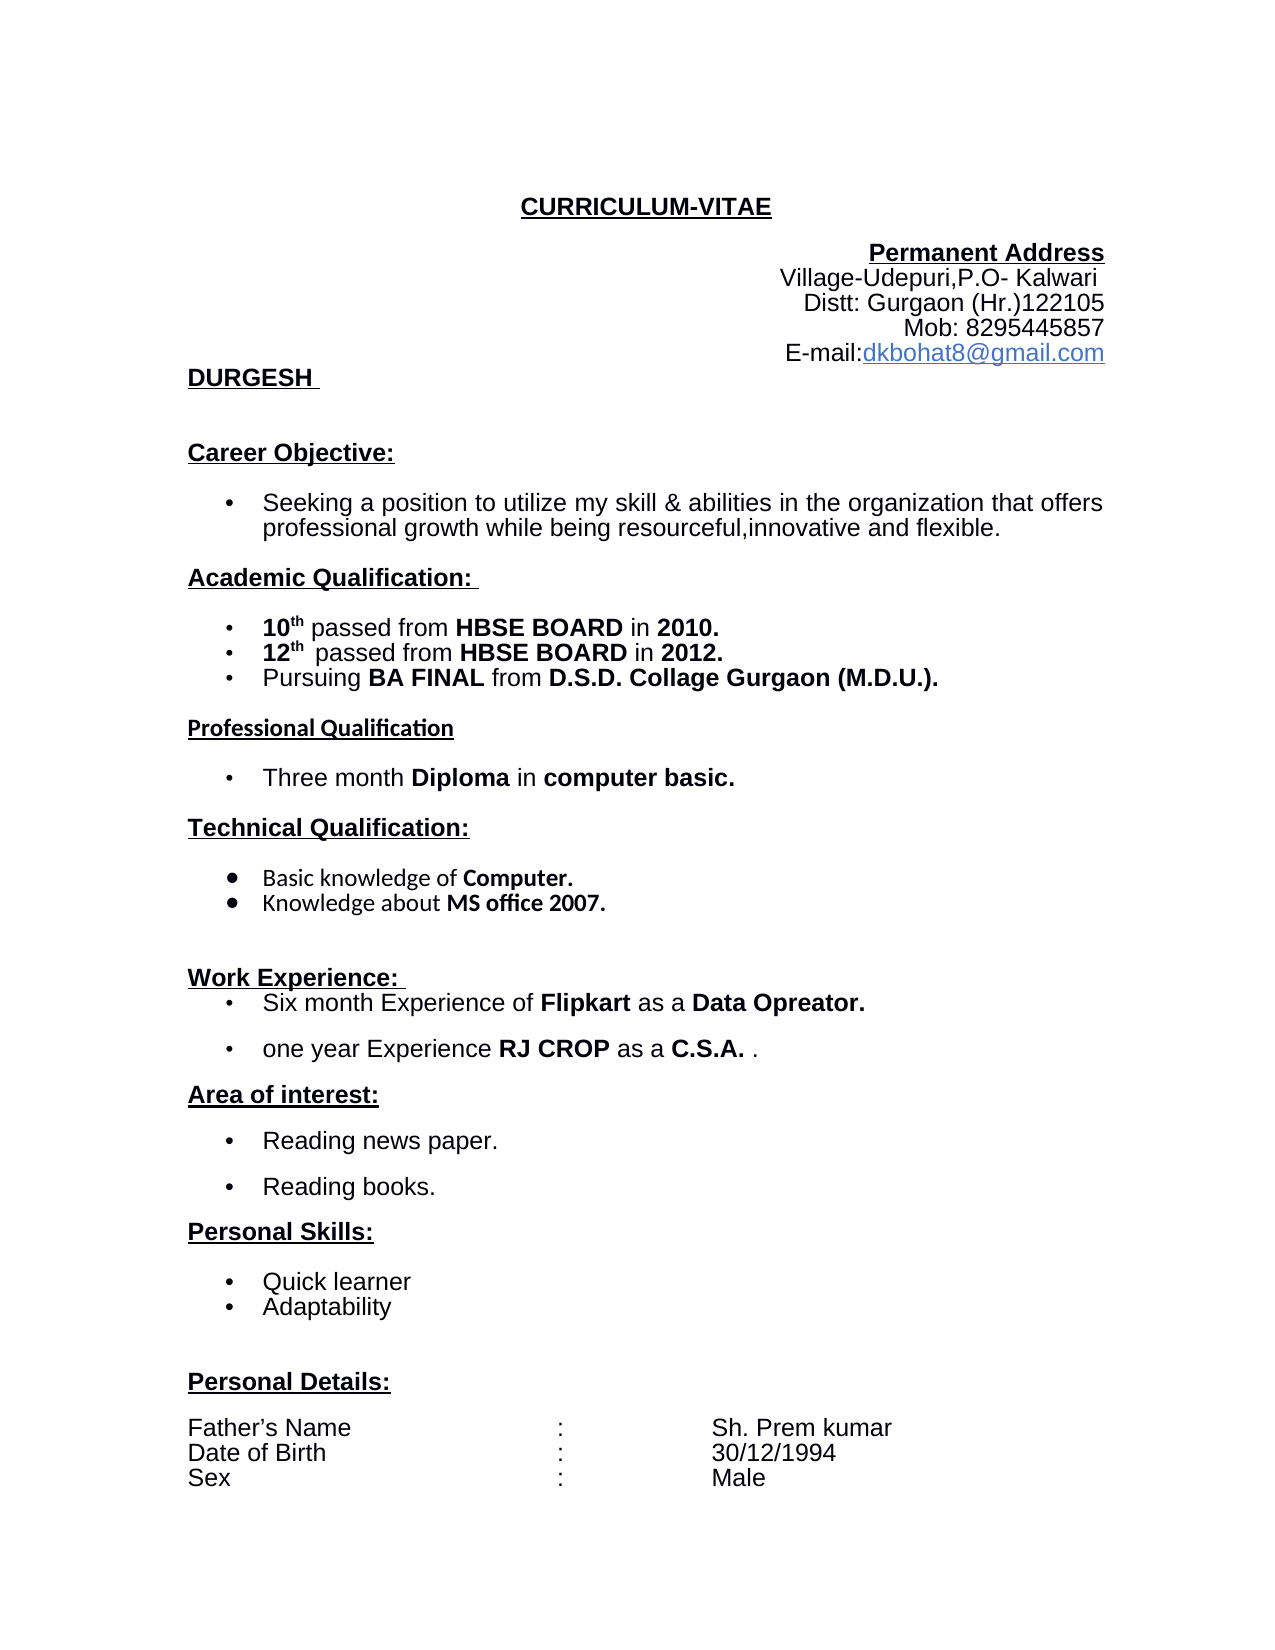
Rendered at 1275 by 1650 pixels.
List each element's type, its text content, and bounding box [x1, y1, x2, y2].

text Work Experience: [187, 967, 1105, 992]
text DURGESH [187, 367, 1105, 392]
text Technical Qualification: [187, 817, 1105, 842]
list Adaptability [225, 1296, 1105, 1321]
list Quick learner [225, 1271, 1105, 1296]
list Knowledge about MS office 2007. [225, 892, 1105, 917]
list Basic knowledge of Computer. [225, 867, 1105, 892]
list Six month Experience of Flipkart as a Data Opreator. [225, 992, 1105, 1017]
list Pursuing BA FINAL from D.S.D. Collage Gurgaon (M.D.U.). [225, 667, 1105, 692]
text Academic Qualification: [187, 567, 1105, 592]
text Father’s Name : Sh. Prem kumar [187, 1417, 1105, 1442]
list one year Experience RJ CROP as a C.S.A. . [225, 1037, 1105, 1062]
text Professional Qualification [187, 717, 1105, 742]
list Three month Diploma in computer basic. [225, 767, 1105, 792]
text CURRICULUM-VITAE [187, 196, 1105, 221]
text Sex : Male [187, 1467, 1105, 1492]
text E-mail:dkbohat8@gmail.com [187, 342, 1105, 367]
text Village-Udepuri,P.O- Kalwari [187, 267, 1105, 292]
text Personal Skills: [187, 1221, 1105, 1246]
text Permanent Address [187, 242, 1105, 267]
text Date of Birth : 30/12/1994 [187, 1442, 1105, 1467]
list 12th passed from HBSE BOARD in 2012. [225, 642, 1105, 667]
text Career Objective: [187, 442, 1105, 467]
text Personal Details: [187, 1371, 1105, 1396]
list 10th passed from HBSE BOARD in 2010. [225, 617, 1105, 642]
text Area of interest: [187, 1083, 1105, 1108]
text Distt: Gurgaon (Hr.)122105 [187, 292, 1105, 317]
list Seeking a position to utilize my skill & abilities in the organization that offers professional growth while being resourceful,innovative and flexible. [225, 492, 1105, 542]
list Reading news paper. [225, 1129, 1105, 1154]
text Mob: 8295445857 [187, 317, 1105, 342]
list Reading books. [225, 1175, 1105, 1200]
